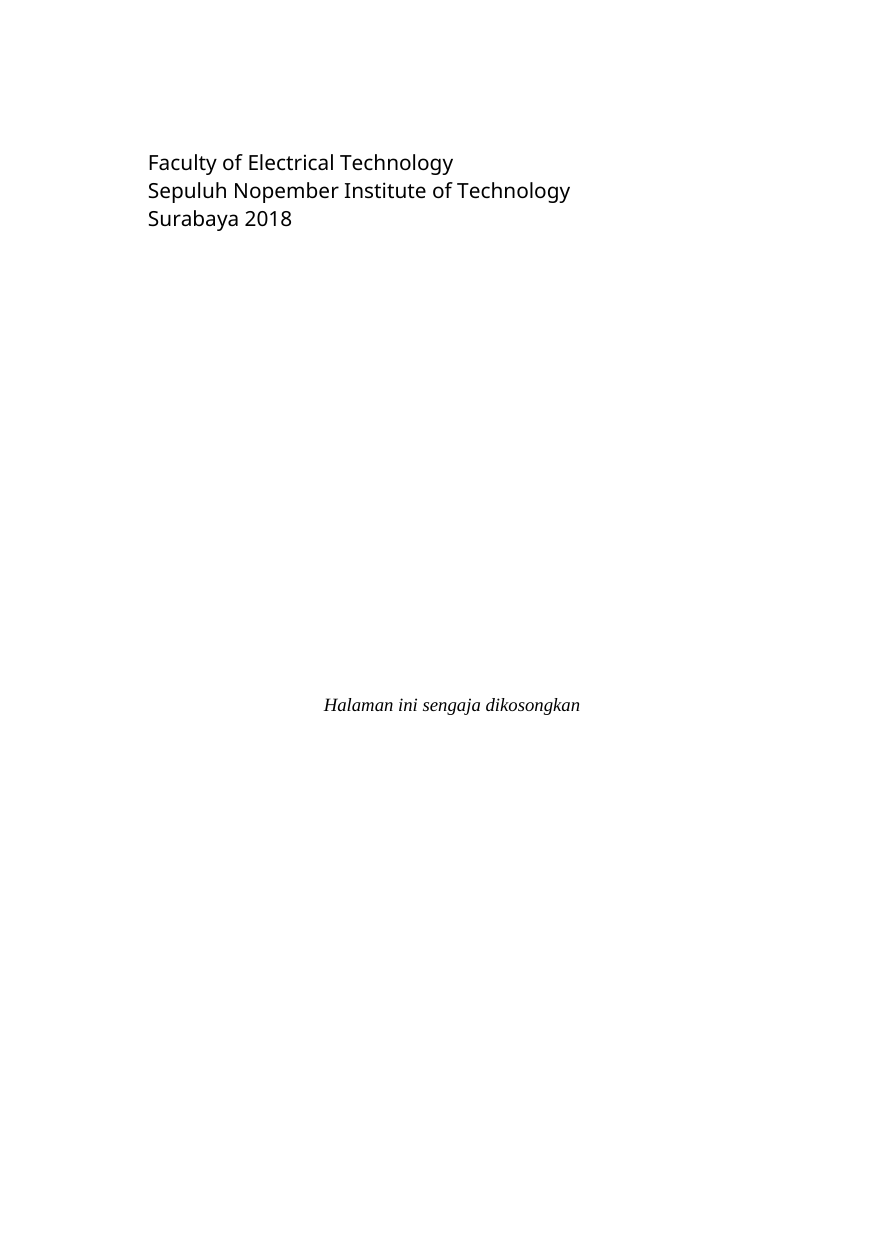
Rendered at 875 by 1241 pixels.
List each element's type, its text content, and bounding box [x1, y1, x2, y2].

subtitle Surabaya 2018 [148, 204, 756, 233]
subtitle Faculty of Electrical Technology [148, 148, 756, 176]
text Sepuluh Nopember Institute of Technology [148, 176, 756, 204]
text Halaman ini sengaja dikosongkan [148, 694, 756, 716]
